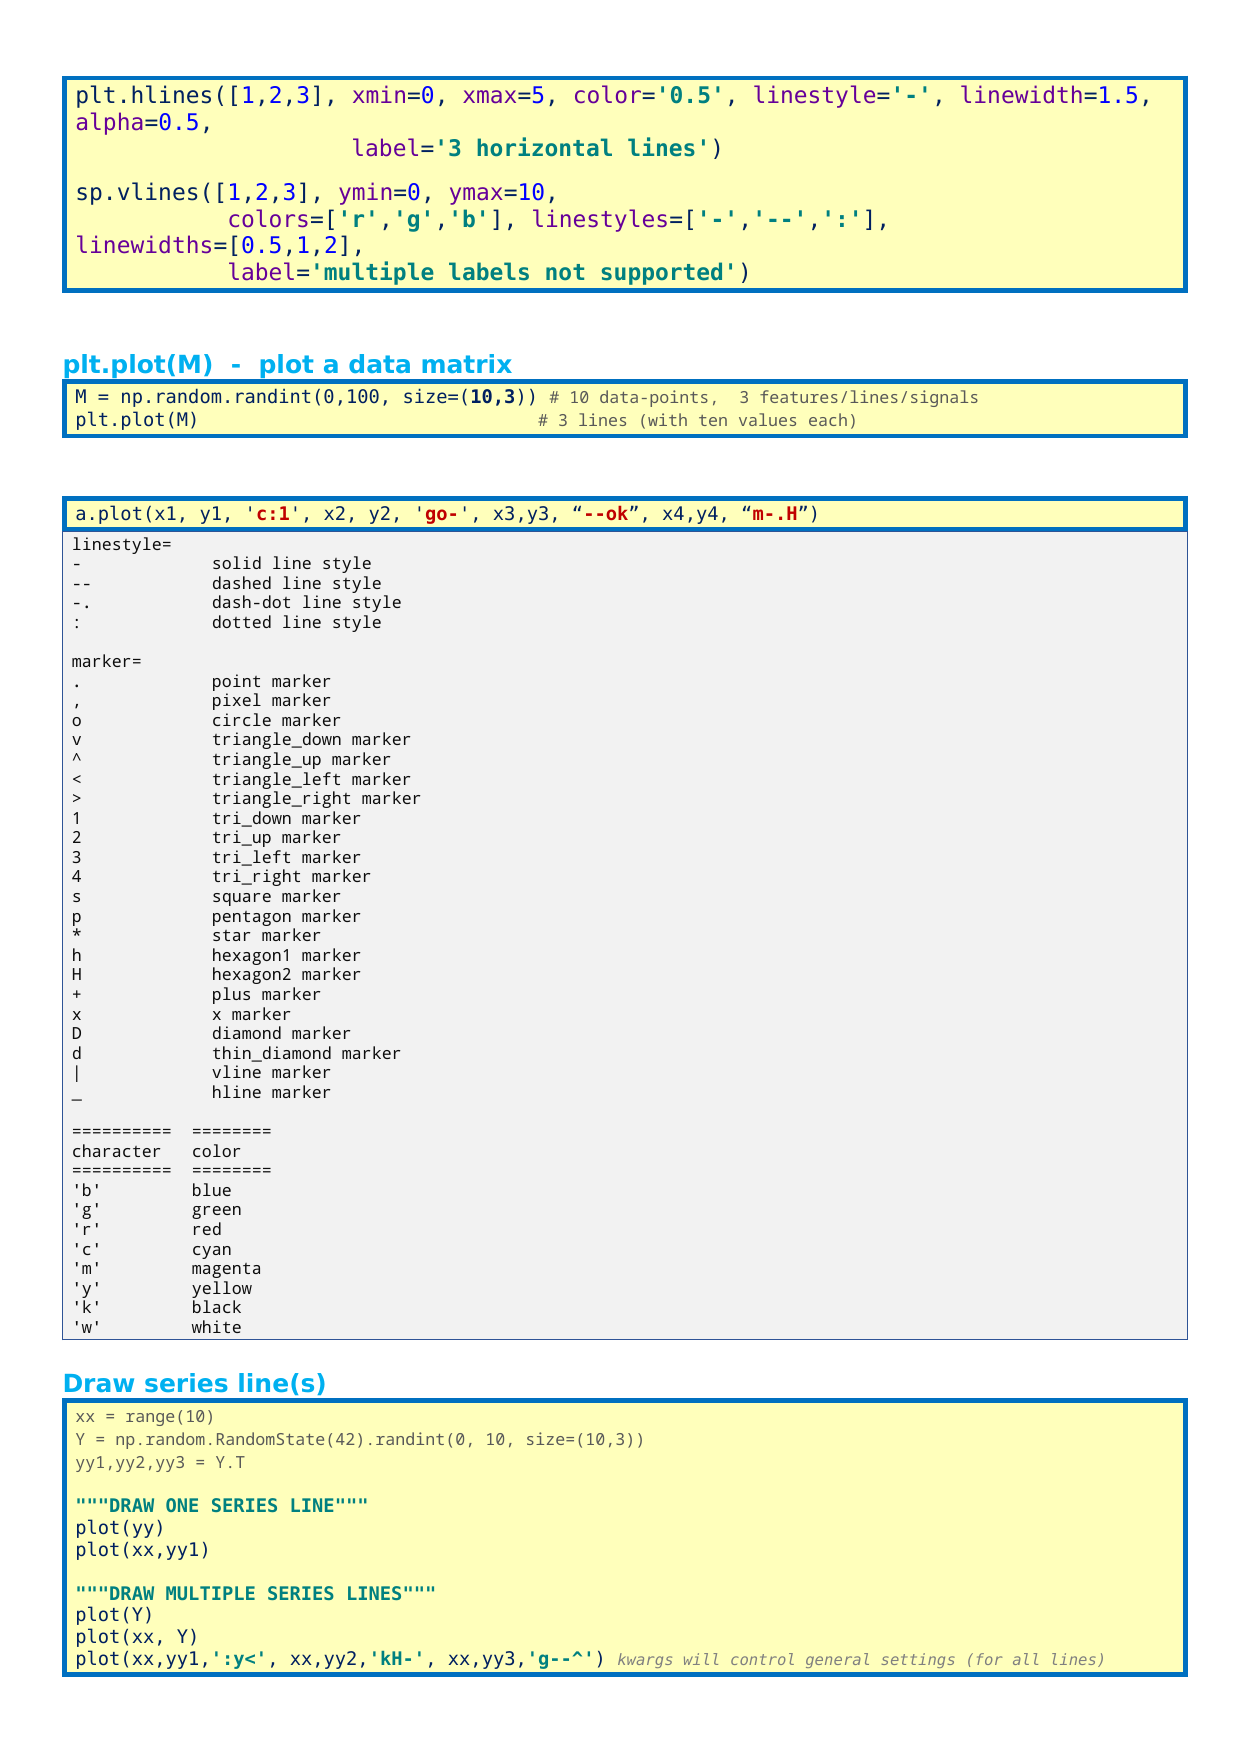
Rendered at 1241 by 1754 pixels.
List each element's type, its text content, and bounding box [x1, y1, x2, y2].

text 3 tri_left marker [63, 844, 1187, 864]
text 'k' black [63, 1295, 1187, 1314]
text < triangle_left marker [63, 766, 1187, 786]
title Draw series line(s) [62, 1369, 1188, 1398]
text . point marker [63, 668, 1187, 688]
text > triangle_right marker [63, 786, 1187, 805]
text o circle marker [63, 707, 1187, 727]
text -. dash-dot line style [63, 590, 1187, 609]
text xx = range(10) Y = np.random.RandomState(42).randint(0, 10, size=(10,3)) yy1,yy2,yy3 = Y.T """DRAW ONE SERIES LINE""" plot(yy) plot(xx,yy1) """DRAW MULTIPLE SERIES LINES""" plot(Y) plot(xx, Y) plot(xx,yy1,':y<', xx,yy2,'kH-', xx,yy3,'g--^') kwargs will control general settings (for all lines) [67, 1403, 1183, 1672]
text p pentagon marker [63, 903, 1187, 923]
text D diamond marker [63, 1021, 1187, 1040]
text _ hline marker [63, 1079, 1187, 1099]
text M = np.random.randint(0,100, size=(10,3)) # 10 data-points, 3 features/lines/signals [67, 384, 1183, 402]
text | vline marker [63, 1060, 1187, 1079]
text 'w' white [63, 1314, 1187, 1339]
text : dotted line style [63, 609, 1187, 629]
text 4 tri_right marker [63, 864, 1187, 884]
text ========== ======== [63, 1119, 1187, 1138]
text -- dashed line style [63, 570, 1187, 590]
text v triangle_down marker [63, 727, 1187, 747]
text s square marker [63, 884, 1187, 903]
text 2 tri_up marker [63, 825, 1187, 844]
text plt.hlines([1,2,3], xmin=0, xmax=5, color='0.5', linestyle='-', linewidth=1.5, alpha=0.5, [67, 80, 1183, 129]
text 1 tri_down marker [63, 805, 1187, 825]
text a.plot(x1, y1, 'c:1', x2, y2, 'go-', x3,y3, “--ok”, x4,y4, “m-.H”) [67, 501, 1183, 527]
title plt.plot(M) - plot a data matrix [62, 350, 1188, 379]
text ^ triangle_up marker [63, 747, 1187, 766]
text character color [63, 1138, 1187, 1158]
text linestyle= [63, 532, 1187, 551]
text plt.plot(M) # 3 lines (with ten values each) [67, 402, 1183, 434]
text 'b' blue [63, 1177, 1187, 1197]
text d thin_diamond marker [63, 1040, 1187, 1060]
text 'r' red [63, 1217, 1187, 1236]
text ========== ======== [63, 1158, 1187, 1177]
text 'g' green [63, 1197, 1187, 1217]
text H hexagon2 marker [63, 962, 1187, 982]
text * star marker [63, 923, 1187, 942]
text marker= [63, 649, 1187, 668]
text + plus marker [63, 982, 1187, 1001]
text - solid line style [63, 551, 1187, 570]
text 'y' yellow [63, 1275, 1187, 1295]
text x x marker [63, 1001, 1187, 1021]
text h hexagon1 marker [63, 942, 1187, 962]
text 'm' magenta [63, 1256, 1187, 1275]
text 'c' cyan [63, 1236, 1187, 1256]
text label='3 horizontal lines') sp.vlines([1,2,3], ymin=0, ymax=10, colors=['r','g','b'], linestyles=['-','--',':'], linewidths=[0.5,1,2], label='multiple labels not supported') [67, 129, 1183, 288]
text , pixel marker [63, 688, 1187, 707]
